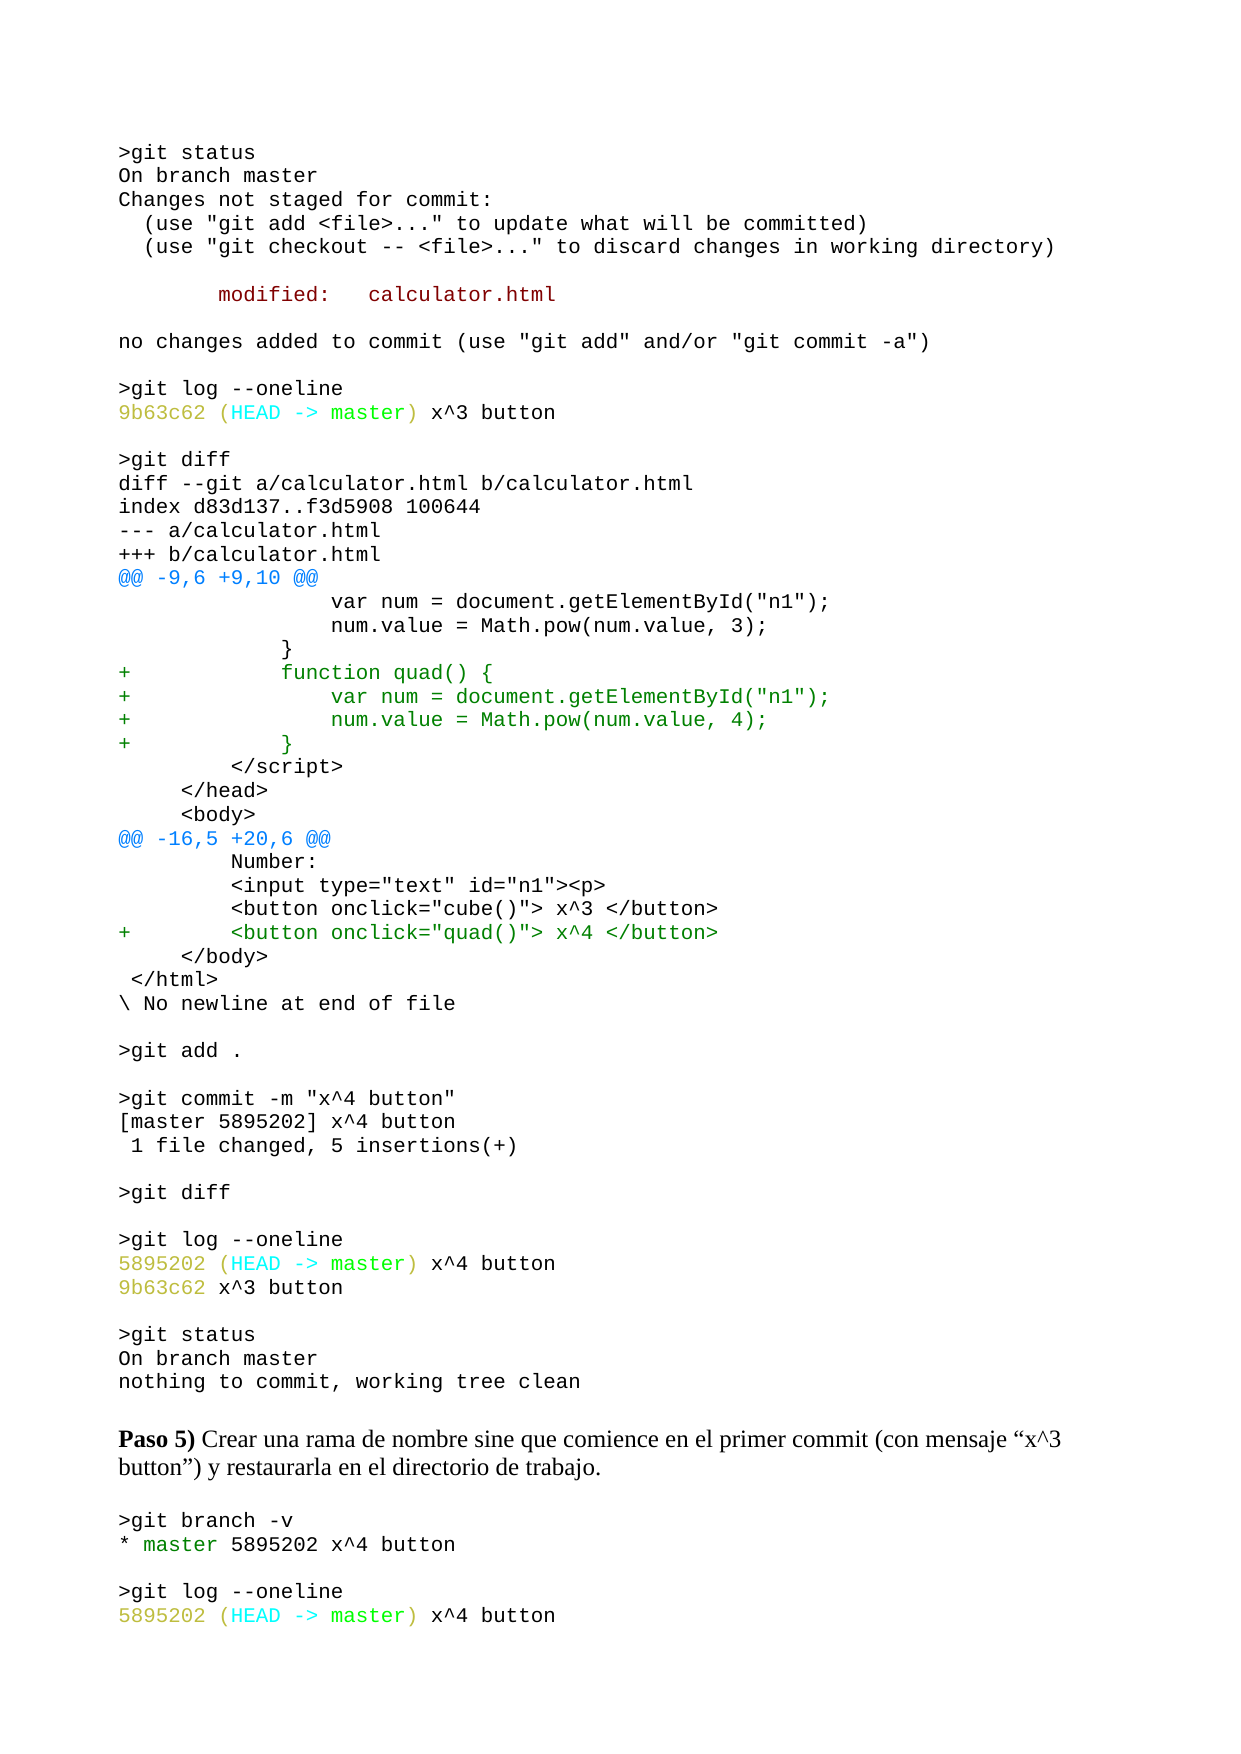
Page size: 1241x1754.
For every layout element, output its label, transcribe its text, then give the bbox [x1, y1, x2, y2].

text </html> [118, 969, 1122, 993]
text nothing to commit, working tree clean [118, 1371, 1122, 1395]
text + } [118, 733, 1122, 757]
text index d83d137..f3d5908 100644 [118, 496, 1122, 520]
text diff --git a/calculator.html b/calculator.html [118, 473, 1122, 496]
text modified: calculator.html [118, 284, 1122, 307]
text >git branch -v [118, 1510, 1122, 1534]
text (use "git checkout -- <file>..." to discard changes in working directory) [118, 236, 1122, 260]
text 5895202 (HEAD -> master) x^4 button [118, 1604, 1122, 1628]
text On branch master [118, 1348, 1122, 1371]
text >git commit -m "x^4 button" [118, 1088, 1122, 1111]
text [master 5895202] x^4 button [118, 1111, 1122, 1135]
text + num.value = Math.pow(num.value, 4); [118, 709, 1122, 733]
text } [118, 638, 1122, 662]
text num.value = Math.pow(num.value, 3); [118, 615, 1122, 638]
text * master 5895202 x^4 button [118, 1534, 1122, 1557]
text >git log --oneline [118, 1581, 1122, 1604]
text On branch master [118, 165, 1122, 189]
text + var num = document.getElementById("n1"); [118, 686, 1122, 709]
text >git diff [118, 1182, 1122, 1206]
text + <button onclick="quad()"> x^4 </button> [118, 922, 1122, 946]
text 9b63c62 x^3 button [118, 1277, 1122, 1300]
text 5895202 (HEAD -> master) x^4 button [118, 1253, 1122, 1277]
text </head> [118, 780, 1122, 804]
text <button onclick="cube()"> x^3 </button> [118, 898, 1122, 922]
text >git log --oneline [118, 378, 1122, 402]
text 9b63c62 (HEAD -> master) x^3 button [118, 402, 1122, 426]
text +++ b/calculator.html [118, 544, 1122, 567]
text </body> [118, 946, 1122, 969]
text >git status [118, 1324, 1122, 1348]
text </script> [118, 757, 1122, 780]
text >git add . [118, 1040, 1122, 1064]
text <input type="text" id="n1"><p> [118, 875, 1122, 898]
text >git status [118, 142, 1122, 165]
text @@ -9,6 +9,10 @@ [118, 567, 1122, 591]
text @@ -16,5 +20,6 @@ [118, 827, 1122, 851]
text Number: [118, 851, 1122, 875]
text >git diff [118, 449, 1122, 473]
text 1 file changed, 5 insertions(+) [118, 1135, 1122, 1158]
text <body> [118, 804, 1122, 827]
text >git log --oneline [118, 1229, 1122, 1253]
text no changes added to commit (use "git add" and/or "git commit -a") [118, 331, 1122, 354]
text Changes not staged for commit: [118, 189, 1122, 213]
text (use "git add <file>..." to update what will be committed) [118, 213, 1122, 236]
text var num = document.getElementById("n1"); [118, 591, 1122, 615]
text + function quad() { [118, 662, 1122, 686]
text \ No newline at end of file [118, 993, 1122, 1017]
text --- a/calculator.html [118, 520, 1122, 544]
text Paso 5) Crear una rama de nombre sine que comience en el primer commit (con mensaje “x^3 button”) y restaurarla en el directorio de trabajo. [118, 1424, 1122, 1481]
